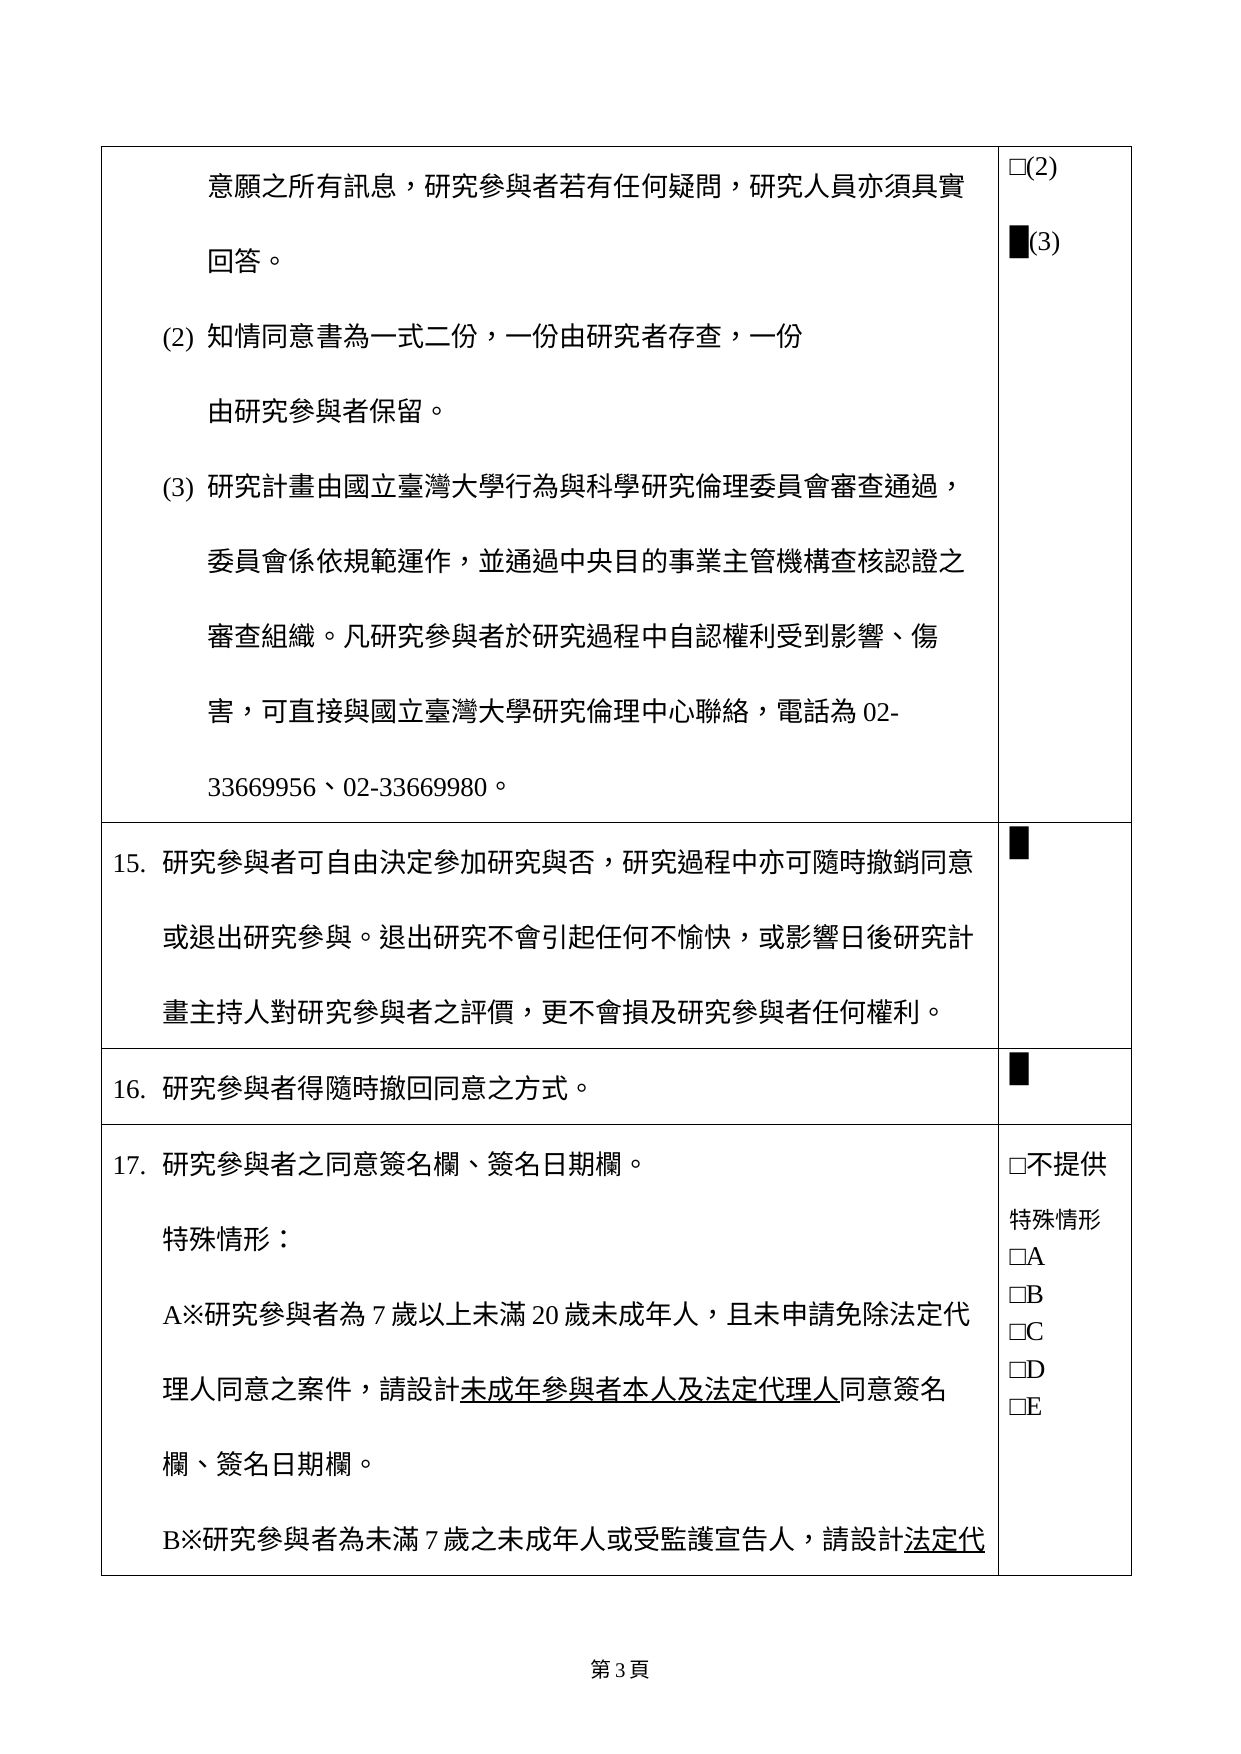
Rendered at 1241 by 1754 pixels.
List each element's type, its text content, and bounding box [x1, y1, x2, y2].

table_cell 研究參與者可自由決定參加研究與否，研究過程中亦可隨時撤銷同意或退出研究參與。退出研究不會引起任何不愉快，或影響日後研究計畫主持人對研究參與者之評價，更不會損及研究參與者任何權利。 [102, 823, 998, 1048]
table_cell □(2) █(3) [999, 147, 1131, 822]
table_cell 研究參與者得隨時撤回同意之方式。 [102, 1049, 998, 1124]
table_cell 意願之所有訊息，研究參與者若有任何疑問，研究人員亦須具實回答。 知情同意書為一式二份，一份由研究者存查，一份 由研究參與者保留。 研究計畫由國立臺灣大學行為與科學研究倫理委員會審查通過，委員會係依規範運作，並通過中央目的事業主管機構查核認證之審查組織。凡研究參與者於研究過程中自認權利受到影響、傷害，可直接與國立臺灣大學研究倫理中心聯絡，電話為02-33669956、02-33669980。 [102, 147, 998, 822]
table_cell █ [999, 1049, 1131, 1124]
table_cell █ [999, 823, 1131, 1048]
table_cell □不提供 特殊情形 □A □B □C □D □E [999, 1125, 1131, 1575]
table_cell 研究參與者之同意簽名欄、簽名日期欄。 特殊情形： A※研究參與者為7歲以上未滿20歲未成年人，且未申請免除法定代理人同意之案件，請設計未成年參與者本人及法定代理人同意簽名欄、簽名日期欄。 B※研究參與者為未滿7歲之未成年人或受監護宣告人，請設計法定代 [102, 1125, 998, 1575]
